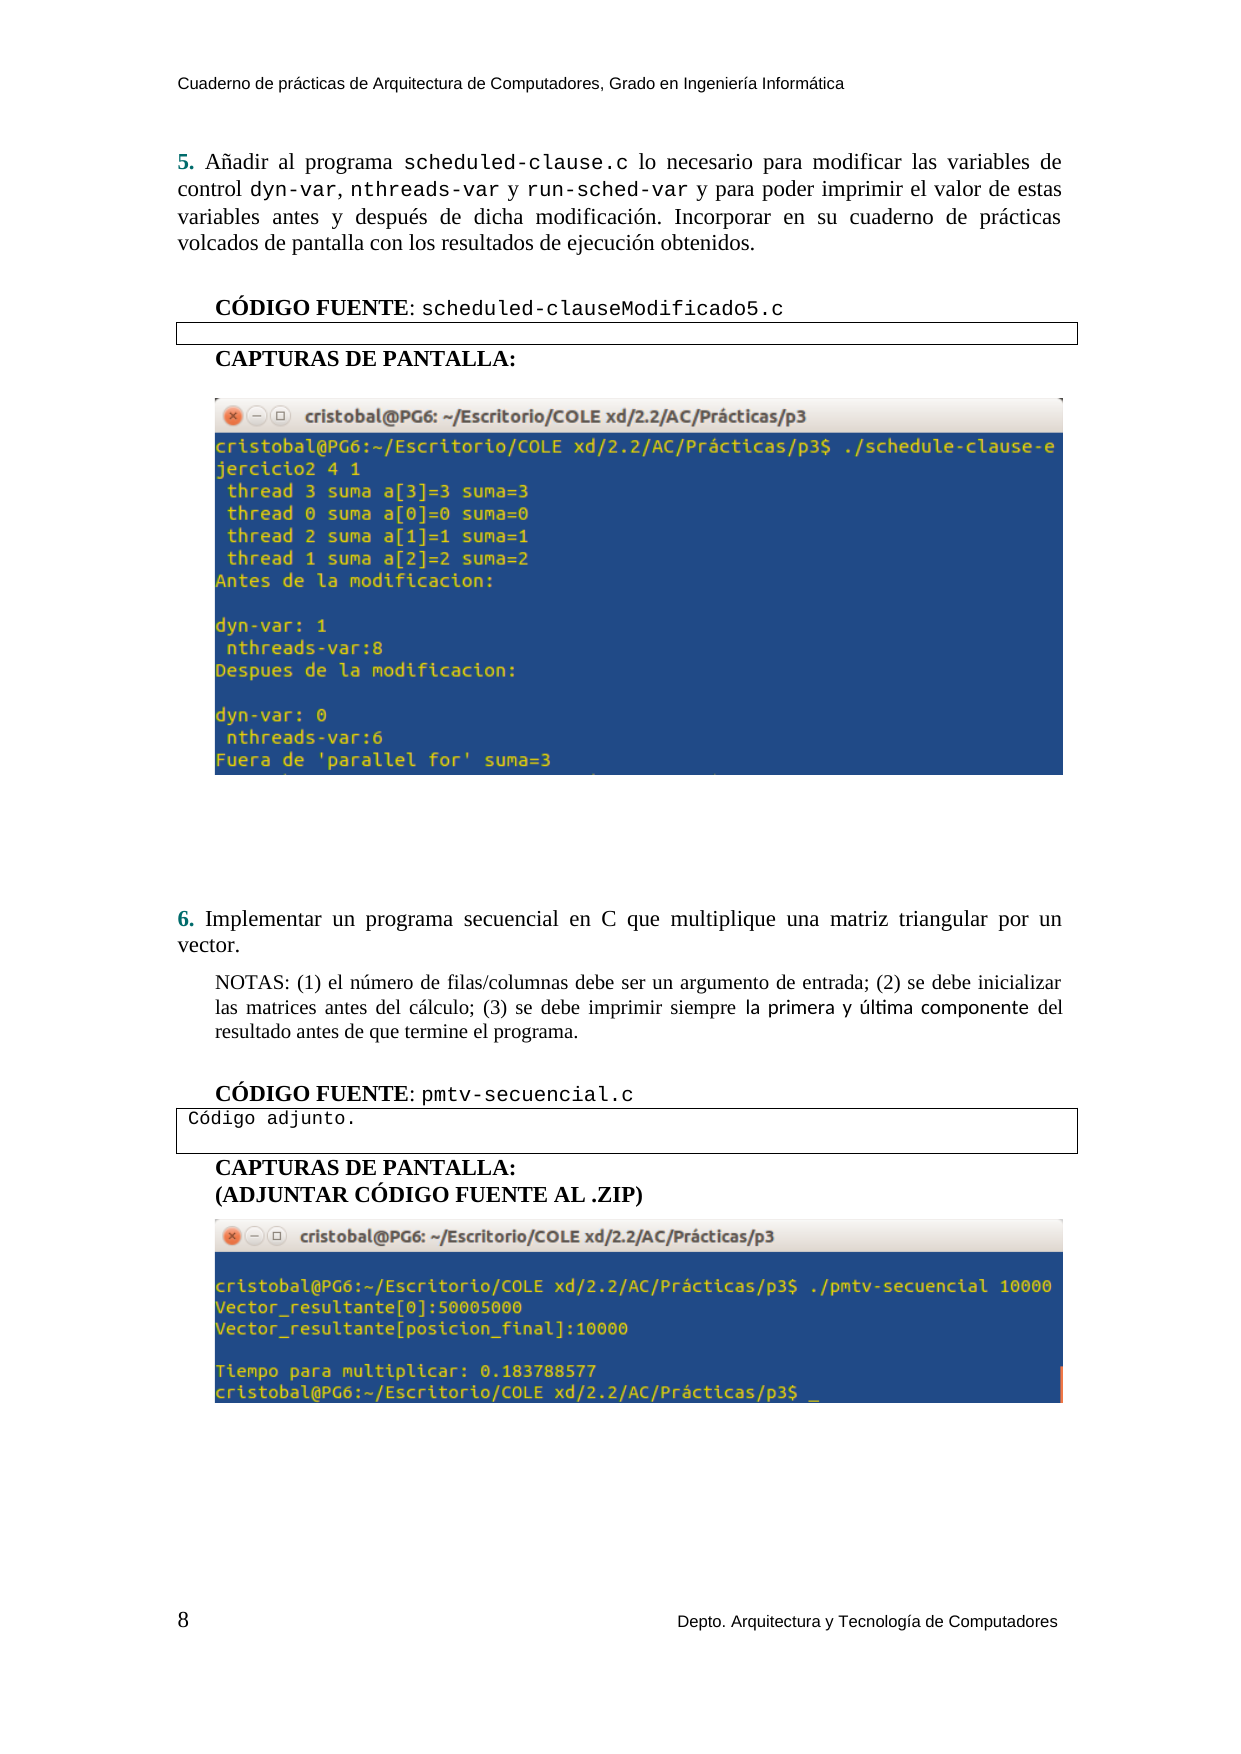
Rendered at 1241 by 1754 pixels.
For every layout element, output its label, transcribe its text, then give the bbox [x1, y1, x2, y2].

text CAPTURAS DE PANTALLA: [215, 345, 1063, 372]
picture [214, 398, 1063, 775]
text CAPTURAS DE PANTALLA: [215, 1154, 1063, 1181]
picture [214, 1219, 1063, 1403]
text (ADJUNTAR CÓDIGO FUENTE AL .ZIP) [215, 1181, 1063, 1207]
text CÓDIGO FUENTE: pmtv-secuencial.c [215, 1080, 1063, 1108]
list NOTAS: (1) el número de filas/columnas debe ser un argumento de entrada; (2) se debe inicializar las matrices antes del cálculo; (3) se debe imprimir siempre la primera y última componente del resultado antes de que termine el programa. [215, 970, 1063, 1043]
list 5. Añadir al programa scheduled-clause.c lo necesario para modificar las variables de control dyn-var, nthreads-var y run-sched-var y para poder imprimir el valor de estas variables antes y después de dicha modificación. Incorporar en su cuaderno de prácticas volcados de pantalla con los resultados de ejecución obtenidos. [177, 148, 1063, 256]
text CÓDIGO FUENTE: scheduled-clauseModificado5.c [215, 294, 1063, 322]
table_header Código adjunto. [177, 1109, 1077, 1153]
list 6. Implementar un programa secuencial en C que multiplique una matriz triangular por un vector. [177, 905, 1063, 957]
table_header [177, 323, 1077, 344]
